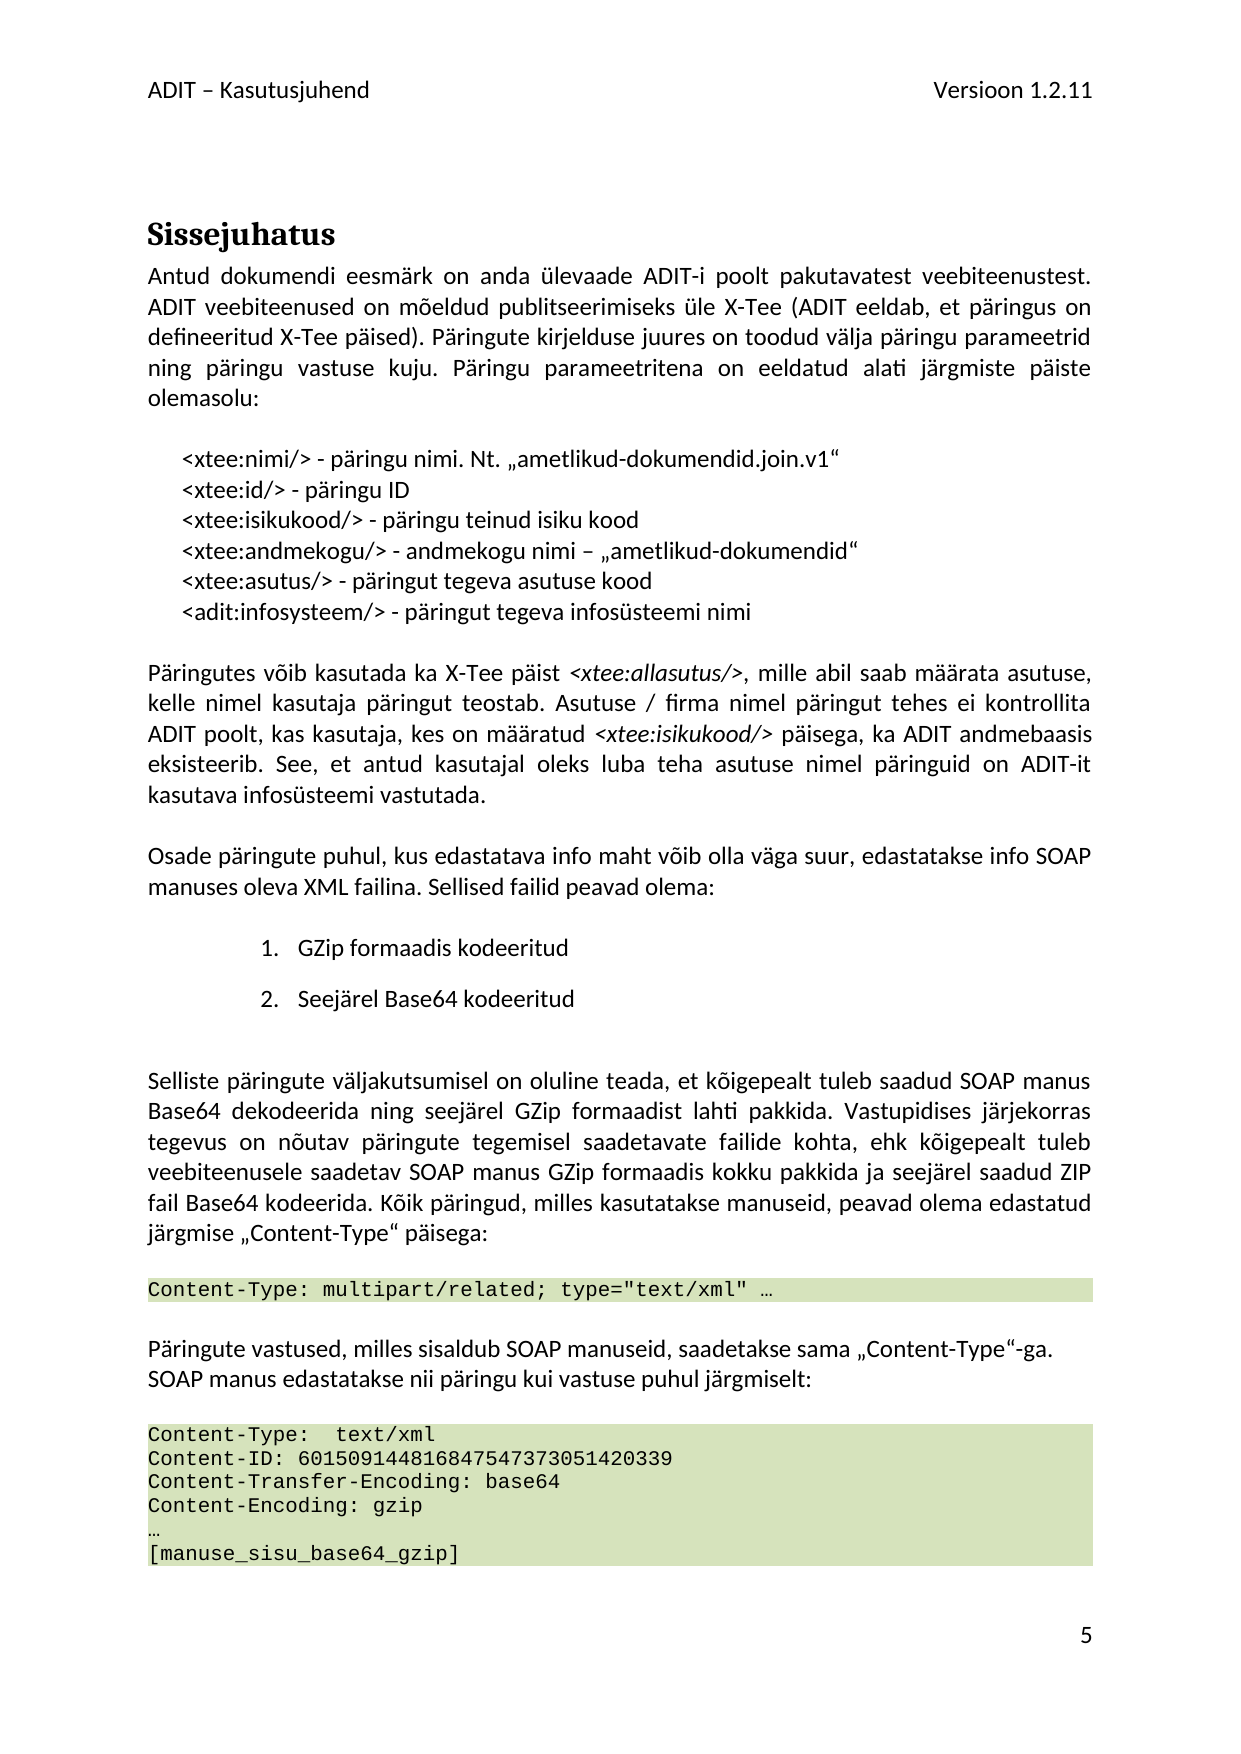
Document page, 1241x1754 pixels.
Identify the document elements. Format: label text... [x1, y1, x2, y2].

list GZip formaadis kodeeritud [260, 932, 1093, 962]
text <adit:infosysteem/> - päringut tegeva infosüsteemi nimi [148, 596, 1093, 626]
subtitle Sissejuhatus [148, 216, 1093, 254]
text <xtee:isikukood/> - päringu teinud isiku kood [148, 504, 1093, 535]
text Content-ID: 601509144816847547373051420339 [148, 1448, 1093, 1472]
text Content-Type: multipart/related; type="text/xml" … [148, 1278, 1093, 1302]
text Päringute vastused, milles sisaldub SOAP manuseid, saadetakse sama „Content-Type“-ga. [148, 1333, 1093, 1363]
text Content-Encoding: gzip [148, 1495, 1093, 1519]
text Antud dokumendi eesmärk on anda ülevaade ADIT-i poolt pakutavatest veebiteenustest. ADIT veebiteenused on mõeldud publitseerimiseks üle X-Tee (ADIT eeldab, et päringus on defineeritud X-Tee päised). Päringute kirjelduse juures on toodud välja päringu parameetrid ning päringu vastuse kuju. Päringu parameetritena on eeldatud alati järgmiste päiste olemasolu: [148, 260, 1093, 413]
text <xtee:id/> - päringu ID [148, 474, 1093, 504]
text SOAP manus edastatakse nii päringu kui vastuse puhul järgmiselt: [148, 1363, 1093, 1394]
text <xtee:andmekogu/> - andmekogu nimi – „ametlikud-dokumendid“ [148, 535, 1093, 565]
list Seejärel Base64 kodeeritud [260, 983, 1093, 1013]
text Content-Transfer-Encoding: base64 [148, 1472, 1093, 1495]
text [manuse_sisu_base64_gzip] [148, 1542, 1093, 1566]
text <xtee:nimi/> - päringu nimi. Nt. „ametlikud-dokumendid.join.v1“ [148, 443, 1093, 474]
text Osade päringute puhul, kus edastatava info maht võib olla väga suur, edastatakse info SOAP manuses oleva XML failina. Sellised failid peavad olema: [148, 840, 1093, 901]
text … [148, 1519, 1093, 1542]
text Content-Type: text/xml [148, 1424, 1093, 1448]
text <xtee:asutus/> - päringut tegeva asutuse kood [148, 565, 1093, 596]
text Päringutes võib kasutada ka X-Tee päist <xtee:allasutus/>, mille abil saab määrata asutuse, kelle nimel kasutaja päringut teostab. Asutuse / firma nimel päringut tehes ei kontrollita ADIT poolt, kas kasutaja, kes on määratud <xtee:isikukood/> päisega, ka ADIT andmebaasis eksisteerib. See, et antud kasutajal oleks luba teha asutuse nimel päringuid on ADIT-it kasutava infosüsteemi vastutada. [148, 657, 1093, 809]
text Selliste päringute väljakutsumisel on oluline teada, et kõigepealt tuleb saadud SOAP manus Base64 dekodeerida ning seejärel GZip formaadist lahti pakkida. Vastupidises järjekorras tegevus on nõutav päringute tegemisel saadetavate failide kohta, ehk kõigepealt tuleb veebiteenusele saadetav SOAP manus GZip formaadis kokku pakkida ja seejärel saadud ZIP fail Base64 kodeerida. Kõik päringud, milles kasutatakse manuseid, peavad olema edastatud järgmise „Content-Type“ päisega: [148, 1065, 1093, 1248]
